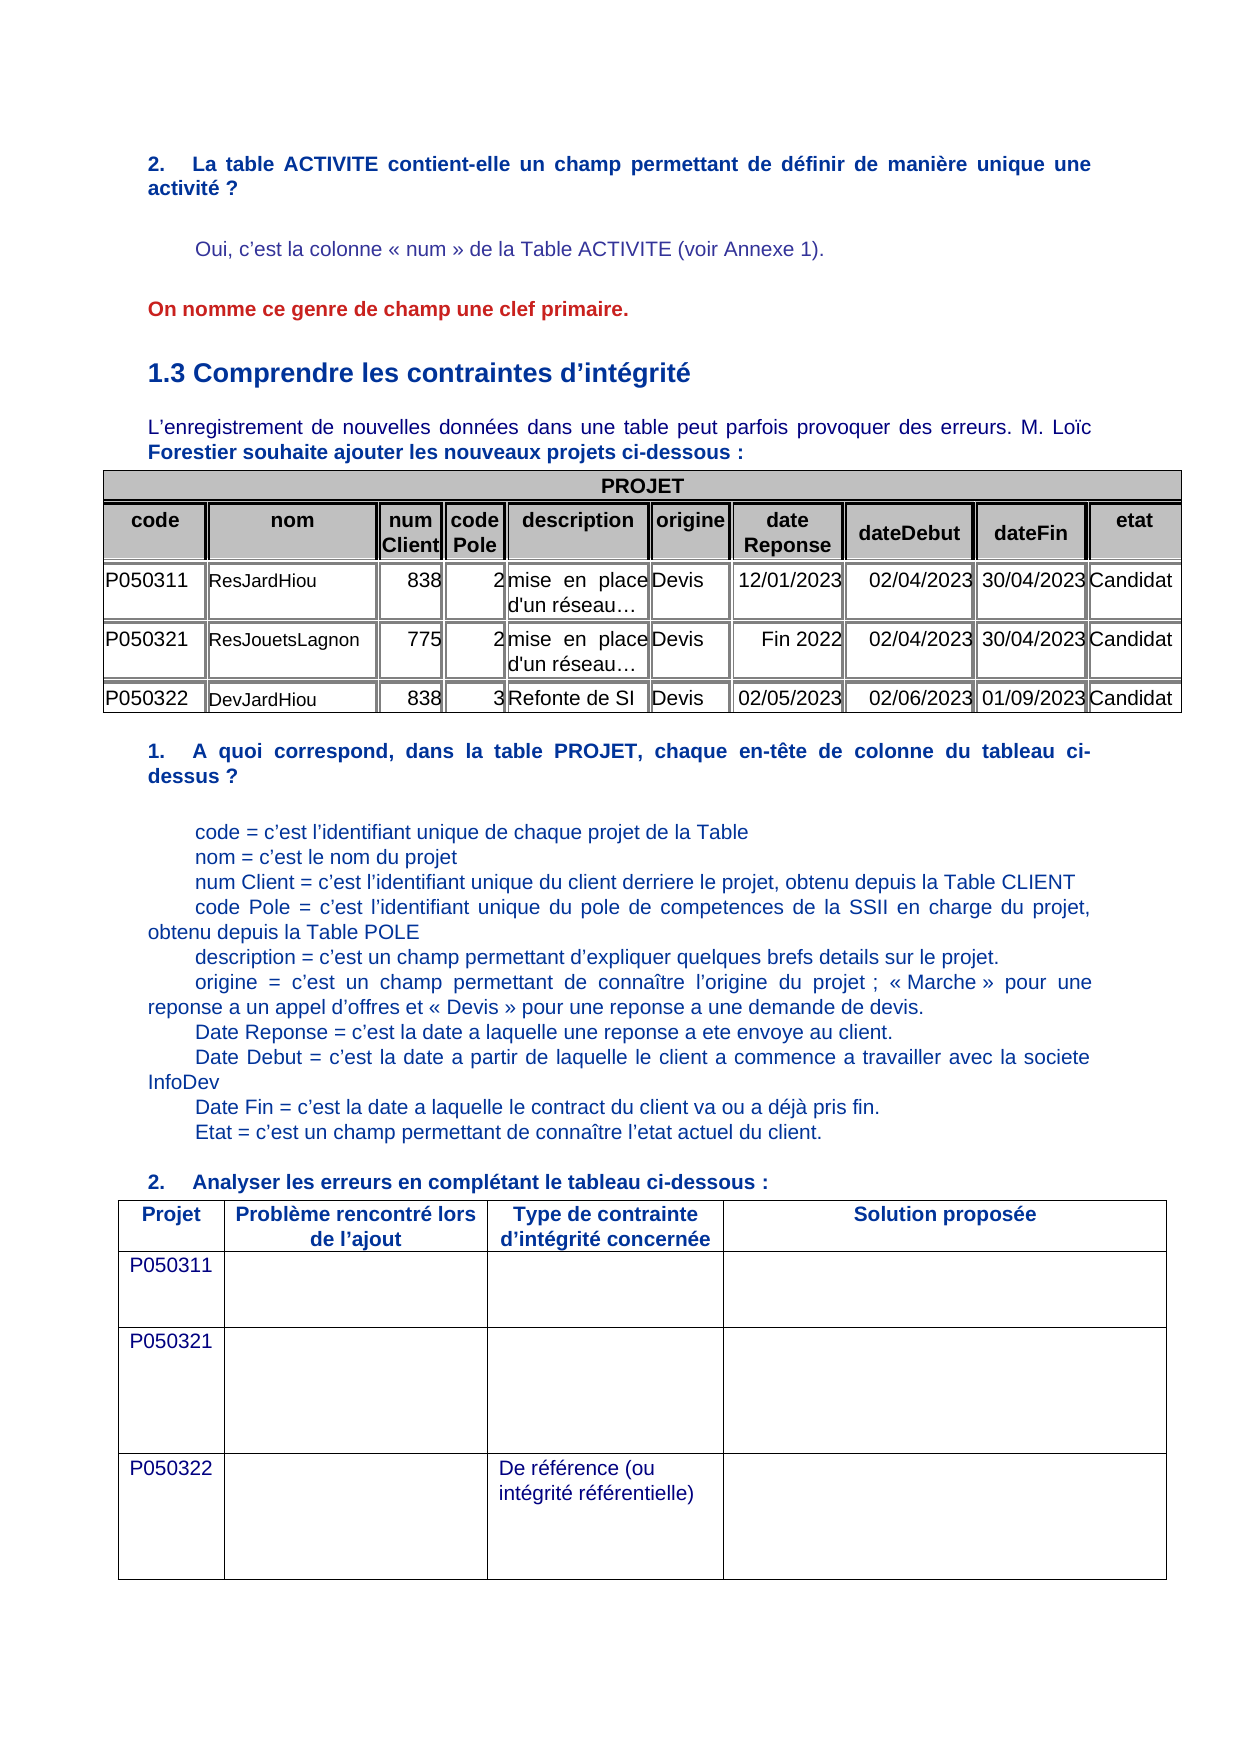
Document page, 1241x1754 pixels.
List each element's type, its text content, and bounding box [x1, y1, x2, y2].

text code = c’est l’identifiant unique de chaque projet de la Table [148, 819, 1092, 844]
table_cell 838 [381, 684, 440, 712]
table_cell P050321 [119, 1328, 224, 1453]
table_header Projet [119, 1201, 224, 1251]
table_cell nom [210, 505, 375, 558]
text num Client = c’est l’identifiant unique du client derriere le projet, obtenu depuis la Table CLIENT [148, 869, 1092, 894]
table_cell dateFin [978, 505, 1084, 558]
table_cell Devis [653, 624, 728, 677]
subtitle A quoi correspond, dans la table PROJET, chaque en-tête de colonne du tableau ci-dessus ? [148, 738, 1092, 788]
table_cell P050311 [104, 565, 204, 618]
table_cell [225, 1328, 487, 1453]
table_cell code Pole [447, 505, 503, 558]
table_cell [724, 1328, 1166, 1453]
table_cell date Reponse [734, 505, 841, 558]
table_cell P050322 [119, 1454, 224, 1579]
table_cell etat [1091, 505, 1181, 558]
subtitle Analyser les erreurs en complétant le tableau ci-dessous : [148, 1169, 1092, 1194]
text Date Reponse = c’est la date a laquelle une reponse a ete envoye au client. [148, 1019, 1092, 1044]
table_cell [225, 1252, 487, 1327]
table_cell ResJardHiou [210, 565, 375, 618]
table_cell De référence (ou intégrité référentielle) [488, 1454, 723, 1579]
table_cell mise en place d'un réseau… [509, 565, 647, 618]
text Date Debut = c’est la date a partir de laquelle le client a commence a travailler avec la societe InfoDev [148, 1044, 1092, 1094]
table_cell origine [653, 505, 728, 558]
table_cell [225, 1454, 487, 1579]
text Etat = c’est un champ permettant de connaître l’etat actuel du client. [148, 1119, 1092, 1144]
table_cell [724, 1252, 1166, 1327]
table_cell 01/09/2023 [978, 684, 1084, 712]
table_cell Candidat [1091, 684, 1181, 712]
table_cell [488, 1328, 723, 1453]
table_cell 02/05/2023 [734, 684, 841, 712]
text description = c’est un champ permettant d’expliquer quelques brefs details sur le projet. [148, 944, 1092, 969]
table_cell Fin 2022 [734, 624, 841, 677]
table_cell Candidat [1091, 565, 1181, 618]
table_header PROJET [104, 471, 1181, 499]
table_cell [724, 1454, 1166, 1579]
table_cell [488, 1252, 723, 1327]
table_cell 02/04/2023 [847, 565, 971, 618]
table_cell code [104, 505, 204, 558]
text Oui, c’est la colonne « num » de la Table ACTIVITE (voir Annexe 1). [148, 237, 1092, 261]
table_cell 12/01/2023 [734, 565, 841, 618]
text nom = c’est le nom du projet [148, 844, 1092, 869]
text Date Fin = c’est la date a laquelle le contract du client va ou a déjà pris fin. [148, 1094, 1092, 1119]
table_header Type de contrainte d’intégrité concernée [488, 1201, 723, 1251]
table_cell DevJardHiou [210, 684, 375, 712]
table_cell 775 [381, 624, 440, 677]
table_cell Devis [653, 565, 728, 618]
table_header Problème rencontré lors de l’ajout [225, 1201, 487, 1251]
table_cell Refonte de SI [509, 684, 647, 712]
subtitle La table ACTIVITE contient-elle un champ permettant de définir de manière unique une activité ? [148, 152, 1092, 200]
table_cell Devis [653, 684, 728, 712]
table_cell 838 [381, 565, 440, 618]
table_cell P050321 [104, 624, 204, 677]
table_cell 2 [447, 624, 503, 677]
table_cell Candidat [1091, 624, 1181, 677]
text On nomme ce genre de champ une clef primaire. [148, 297, 1092, 321]
text origine = c’est un champ permettant de connaître l’origine du projet ; « Marche » pour une reponse a un appel d’offres et « Devis » pour une reponse a une demande de devis. [148, 969, 1092, 1019]
table_cell 30/04/2023 [978, 624, 1084, 677]
table_cell ResJouetsLagnon [210, 624, 375, 677]
table_cell 02/06/2023 [847, 684, 971, 712]
table_header Solution proposée [724, 1201, 1166, 1251]
table_cell num Client [381, 505, 440, 558]
text code Pole = c’est l’identifiant unique du pole de competences de la SSII en charge du projet, obtenu depuis la Table POLE [148, 894, 1092, 944]
table_cell 30/04/2023 [978, 565, 1084, 618]
table_cell 3 [447, 684, 503, 712]
subtitle L’enregistrement de nouvelles données dans une table peut parfois provoquer des erreurs. M. Loïc Forestier souhaite ajouter les nouveaux projets ci-dessous : [148, 414, 1092, 464]
table_cell 2 [447, 565, 503, 618]
table_cell 02/04/2023 [847, 624, 971, 677]
table_cell description [509, 505, 647, 558]
table_cell dateDebut [847, 505, 971, 558]
table_cell mise en place d'un réseau… [509, 624, 647, 677]
table_cell P050311 [119, 1252, 224, 1327]
table_cell P050322 [104, 684, 204, 712]
text 1.3 Comprendre les contraintes d’intégrité [148, 357, 1092, 389]
